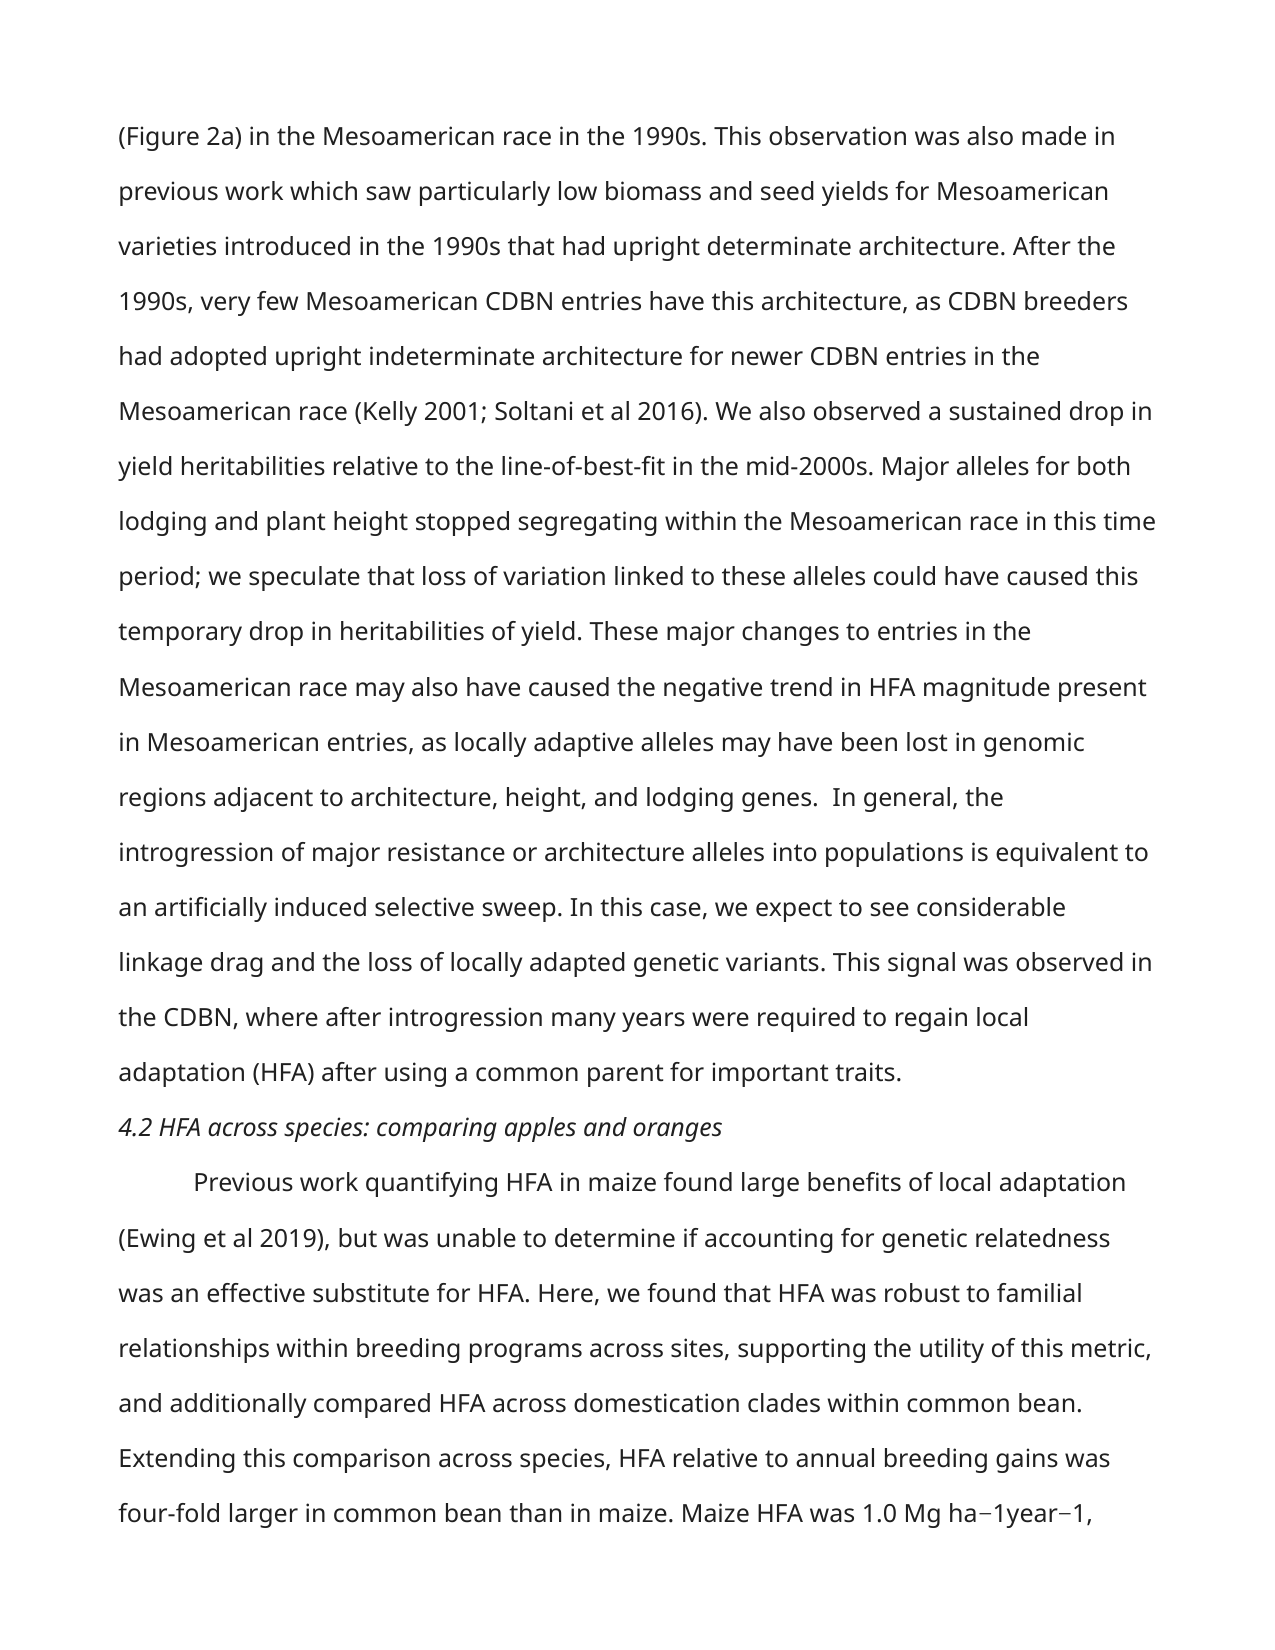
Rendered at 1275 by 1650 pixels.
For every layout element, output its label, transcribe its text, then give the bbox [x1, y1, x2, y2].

text 4.2 HFA across species: comparing apples and oranges [118, 1110, 1157, 1144]
text Previous work quantifying HFA in maize found large benefits of local adaptation (Ewing et al 2019), but was unable to determine if accounting for genetic relatedness was an effective substitute for HFA. Here, we found that HFA was robust to familial relationships within breeding programs across sites, supporting the utility of this metric, and additionally compared HFA across domestication clades within common bean. Extending this comparison across species, HFA relative to annual breeding gains was four-fold larger in common bean than in maize. Maize HFA was 1.0 Mg ha−1year−1, [118, 1165, 1157, 1530]
text (Figure 2a) in the Mesoamerican race in the 1990s. This observation was also made in previous work which saw particularly low biomass and seed yields for Mesoamerican varieties introduced in the 1990s that had upright determinate architecture. After the 1990s, very few Mesoamerican CDBN entries have this architecture, as CDBN breeders had adopted upright indeterminate architecture for newer CDBN entries in the Mesoamerican race (Kelly 2001; Soltani et al 2016). We also observed a sustained drop in yield heritabilities relative to the line-of-best-fit in the mid-2000s. Major alleles for both lodging and plant height stopped segregating within the Mesoamerican race in this time period; we speculate that loss of variation linked to these alleles could have caused this temporary drop in heritabilities of yield. These major changes to entries in the Mesoamerican race may also have caused the negative trend in HFA magnitude present in Mesoamerican entries, as locally adaptive alleles may have been lost in genomic regions adjacent to architecture, height, and lodging genes. In general, the introgression of major resistance or architecture alleles into populations is equivalent to an artificially induced selective sweep. In this case, we expect to see considerable linkage drag and the loss of locally adapted genetic variants. This signal was observed in the CDBN, where after introgression many years were required to regain local adaptation (HFA) after using a common parent for important traits. [118, 118, 1157, 1089]
